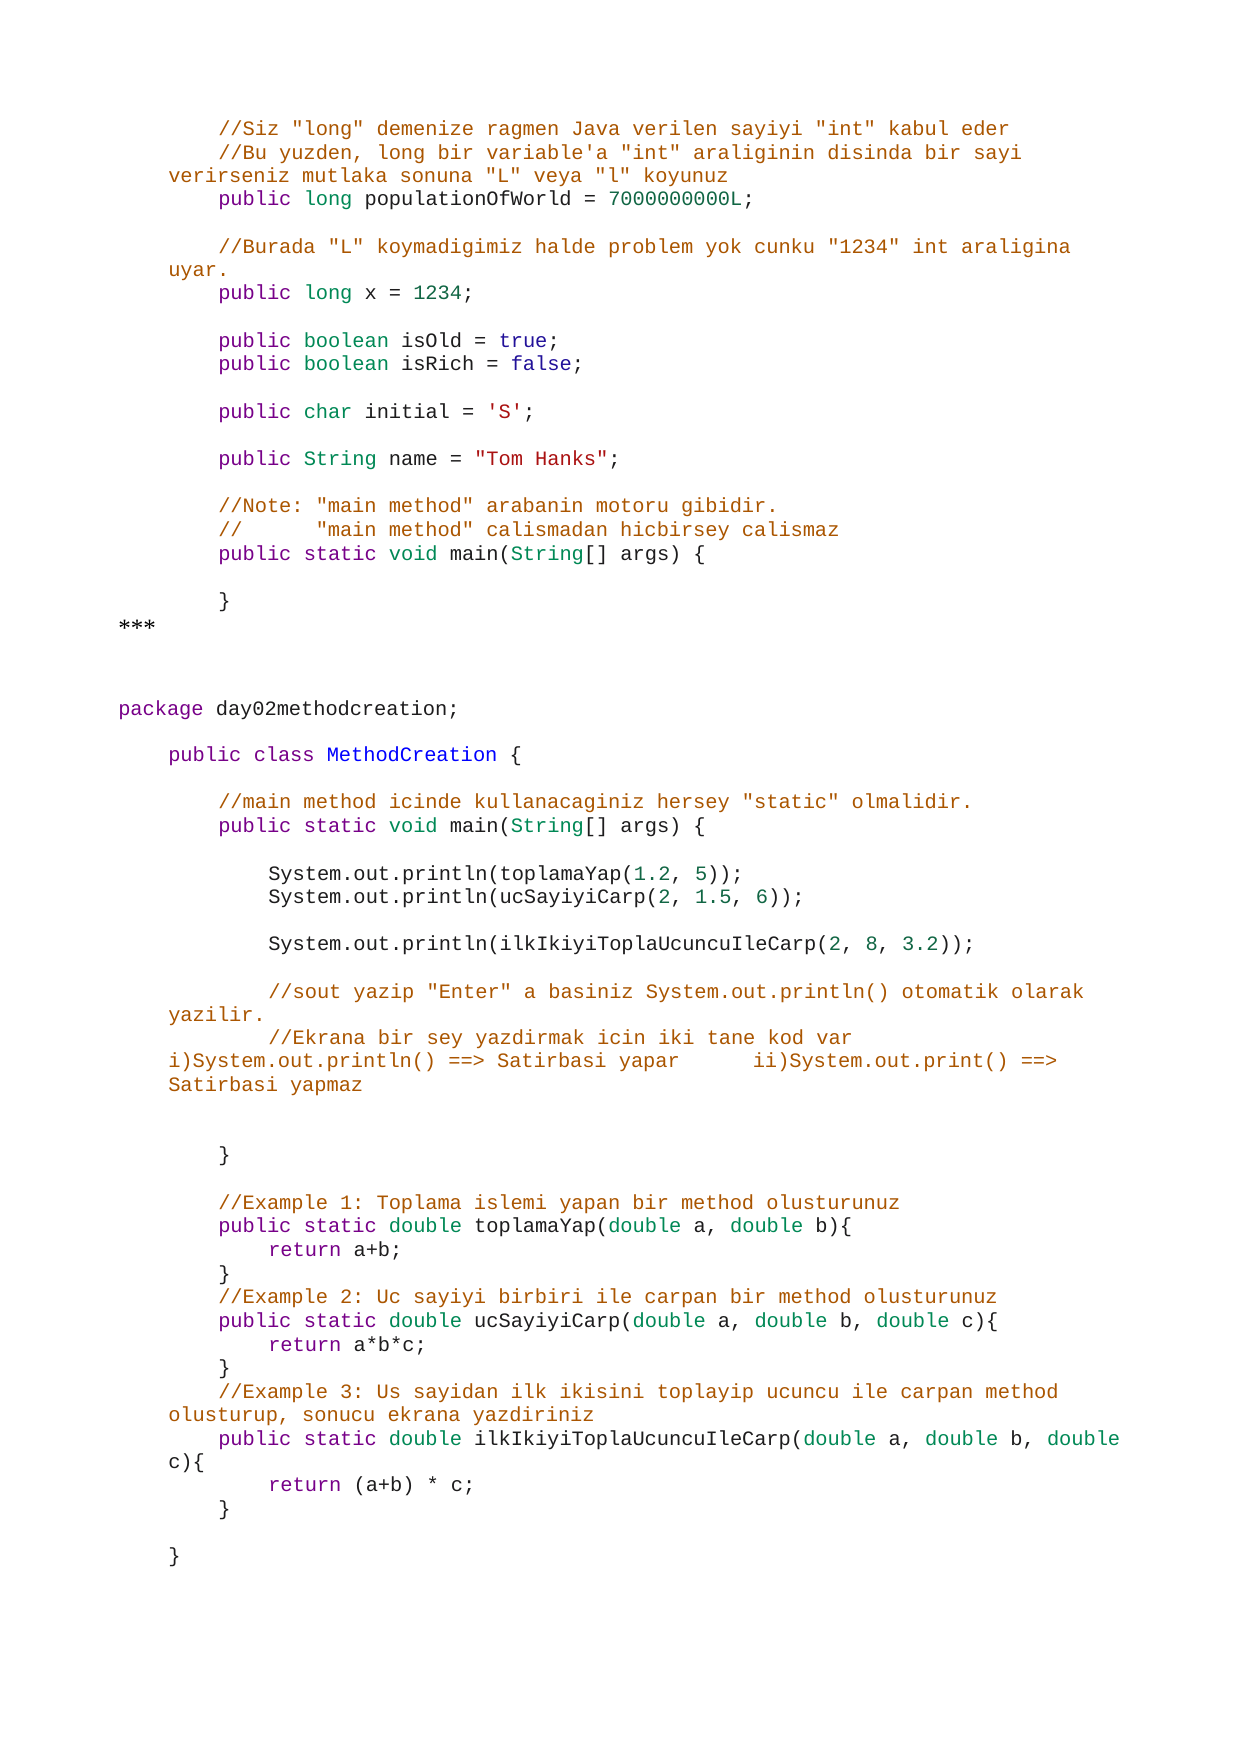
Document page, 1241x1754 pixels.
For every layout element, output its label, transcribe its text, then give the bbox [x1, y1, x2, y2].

text public boolean isOld = true; [168, 330, 1122, 353]
text // "main method" calismadan hicbirsey calismaz [168, 519, 1122, 542]
text public static double ucSayiyiCarp(double a, double b, double c){ [168, 1310, 1122, 1333]
text ​ [168, 957, 1122, 981]
text //Example 3: Us sayidan ilk ikisini toplayip ucuncu ile carpan method olusturup, sonucu ekrana yazdiriniz [168, 1381, 1122, 1427]
text ​ [168, 424, 1122, 448]
text public boolean isRich = false; [168, 353, 1122, 377]
text ​ [168, 212, 1122, 236]
text ​ [168, 377, 1122, 401]
text ​ [168, 1521, 1122, 1545]
text public long populationOfWorld = 7000000000L; [168, 188, 1122, 212]
text public String name = "Tom Hanks"; [168, 448, 1122, 472]
text public static double toplamaYap(double a, double b){ [168, 1215, 1122, 1239]
text } [168, 1263, 1122, 1286]
text } [168, 590, 1122, 613]
text public class MethodCreation { [168, 745, 1122, 768]
text //Example 1: Toplama islemi yapan bir method olusturunuz [168, 1192, 1122, 1215]
text System.out.println(toplamaYap(1.2, 5)); [168, 862, 1122, 886]
text *** [118, 613, 1122, 642]
text ​ [168, 839, 1122, 862]
text //sout yazip "Enter" a basiniz System.out.println() otomatik olarak yazilir. [168, 981, 1122, 1027]
text } [168, 1357, 1122, 1381]
text return a+b; [168, 1239, 1122, 1263]
text public static double ilkIkiyiToplaUcuncuIleCarp(double a, double b, double c){ [168, 1427, 1122, 1474]
text ​ [168, 1097, 1122, 1121]
text //Siz "long" demenize ragmen Java verilen sayiyi "int" kabul eder [168, 118, 1122, 142]
text //Bu yuzden, long bir variable'a "int" araliginin disinda bir sayi verirseniz mutlaka sonuna "L" veya "l" koyunuz [168, 142, 1122, 188]
text //Burada "L" koymadigimiz halde problem yok cunku "1234" int araligina uyar. [168, 236, 1122, 282]
text System.out.println(ucSayiyiCarp(2, 1.5, 6)); [168, 886, 1122, 910]
text //main method icinde kullanacaginiz hersey "static" olmalidir. [168, 792, 1122, 815]
text //Ekrana bir sey yazdirmak icin iki tane kod var i)System.out.println() ==> Satirbasi yapar ii)System.out.print() ==> Satirbasi yapmaz [168, 1027, 1122, 1097]
text //Note: "main method" arabanin motoru gibidir. [168, 495, 1122, 519]
text public static void main(String[] args) { [168, 542, 1122, 566]
text public static void main(String[] args) { [168, 815, 1122, 839]
text return (a+b) * c; [168, 1474, 1122, 1498]
text return a*b*c; [168, 1333, 1122, 1357]
text ​ [168, 306, 1122, 330]
text ​ [168, 566, 1122, 590]
text //Example 2: Uc sayiyi birbiri ile carpan bir method olusturunuz [168, 1286, 1122, 1310]
text public long x = 1234; [168, 282, 1122, 306]
text } [168, 1545, 1122, 1568]
text ​ [168, 721, 1122, 745]
text ​ [168, 1121, 1122, 1144]
text } [168, 1144, 1122, 1168]
text ​ [168, 768, 1122, 792]
text ​ [168, 472, 1122, 495]
text ​ [168, 910, 1122, 933]
text package day02methodcreation; [118, 698, 1122, 721]
text public char initial = 'S'; [168, 401, 1122, 424]
text System.out.println(ilkIkiyiToplaUcuncuIleCarp(2, 8, 3.2)); [168, 933, 1122, 957]
text ​ [168, 1168, 1122, 1192]
text } [168, 1498, 1122, 1521]
